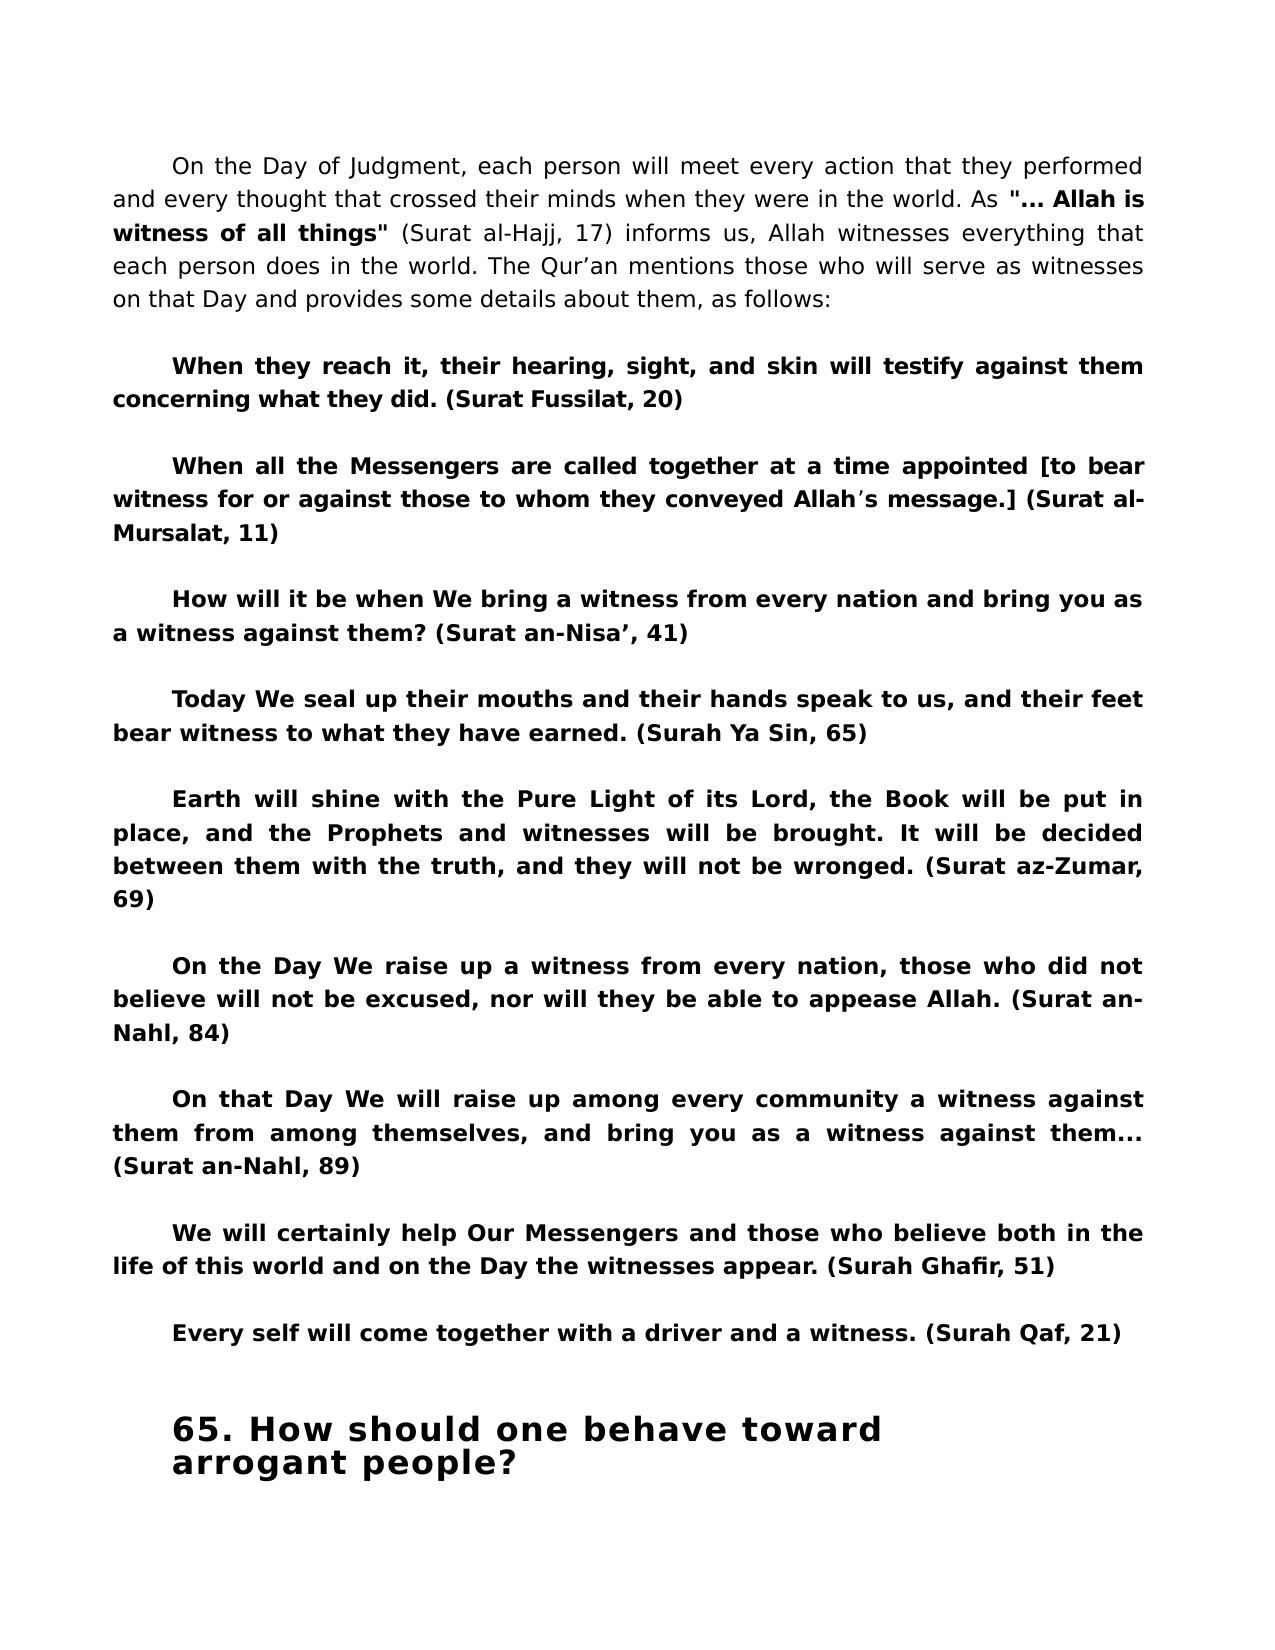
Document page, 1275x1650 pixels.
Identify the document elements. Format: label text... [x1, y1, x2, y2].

text We will certainly help Our Messengers and those who believe both in the life of this world and on the Day the witnesses appear. (Surah Ghafir, 51) [112, 1214, 1145, 1281]
text When all the Messengers are called together at a time appointed [to bear witness for or against those to whom they conveyed Allah’s message.] (Surat al-Mursalat, 11) [112, 448, 1145, 548]
text On the Day We raise up a witness from every nation, those who did not believe will not be excused, nor will they be able to appease Allah. (Surat an-Nahl, 84) [112, 948, 1145, 1048]
text Earth will shine with the Pure Light of its Lord, the Book will be put in place, and the Prophets and witnesses will be brought. It will be decided between them with the truth, and they will not be wronged. (Surat az-Zumar, 69) [112, 781, 1145, 914]
text On that Day We will raise up among every community a witness against them from among themselves, and bring you as a witness against them... (Surat an-Nahl, 89) [112, 1081, 1145, 1181]
text Today We seal up their mouths and their hands speak to us, and their feet bear witness to what they have earned. (Surah Ya Sin, 65) [112, 681, 1145, 748]
text arrogant people? [112, 1448, 1145, 1481]
text Every self will come together with a driver and a witness. (Surah Qaf, 21) [112, 1314, 1145, 1348]
text How will it be when We bring a witness from every nation and bring you as a witness against them? (Surat an-Nisa’, 41) [112, 581, 1145, 648]
text 65. How should one behave toward [112, 1414, 1145, 1448]
text On the Day of Judgment, each person will meet every action that they performed and every thought that crossed their minds when they were in the world. As "... Allah is witness of all things" (Surat al-Hajj, 17) informs us, Allah witnesses everything that each person does in the world. The Qur’an mentions those who will serve as witnesses on that Day and provides some details about them, as follows: [112, 148, 1145, 314]
text When they reach it, their hearing, sight, and skin will testify against them concerning what they did. (Surat Fussilat, 20) [112, 348, 1145, 414]
